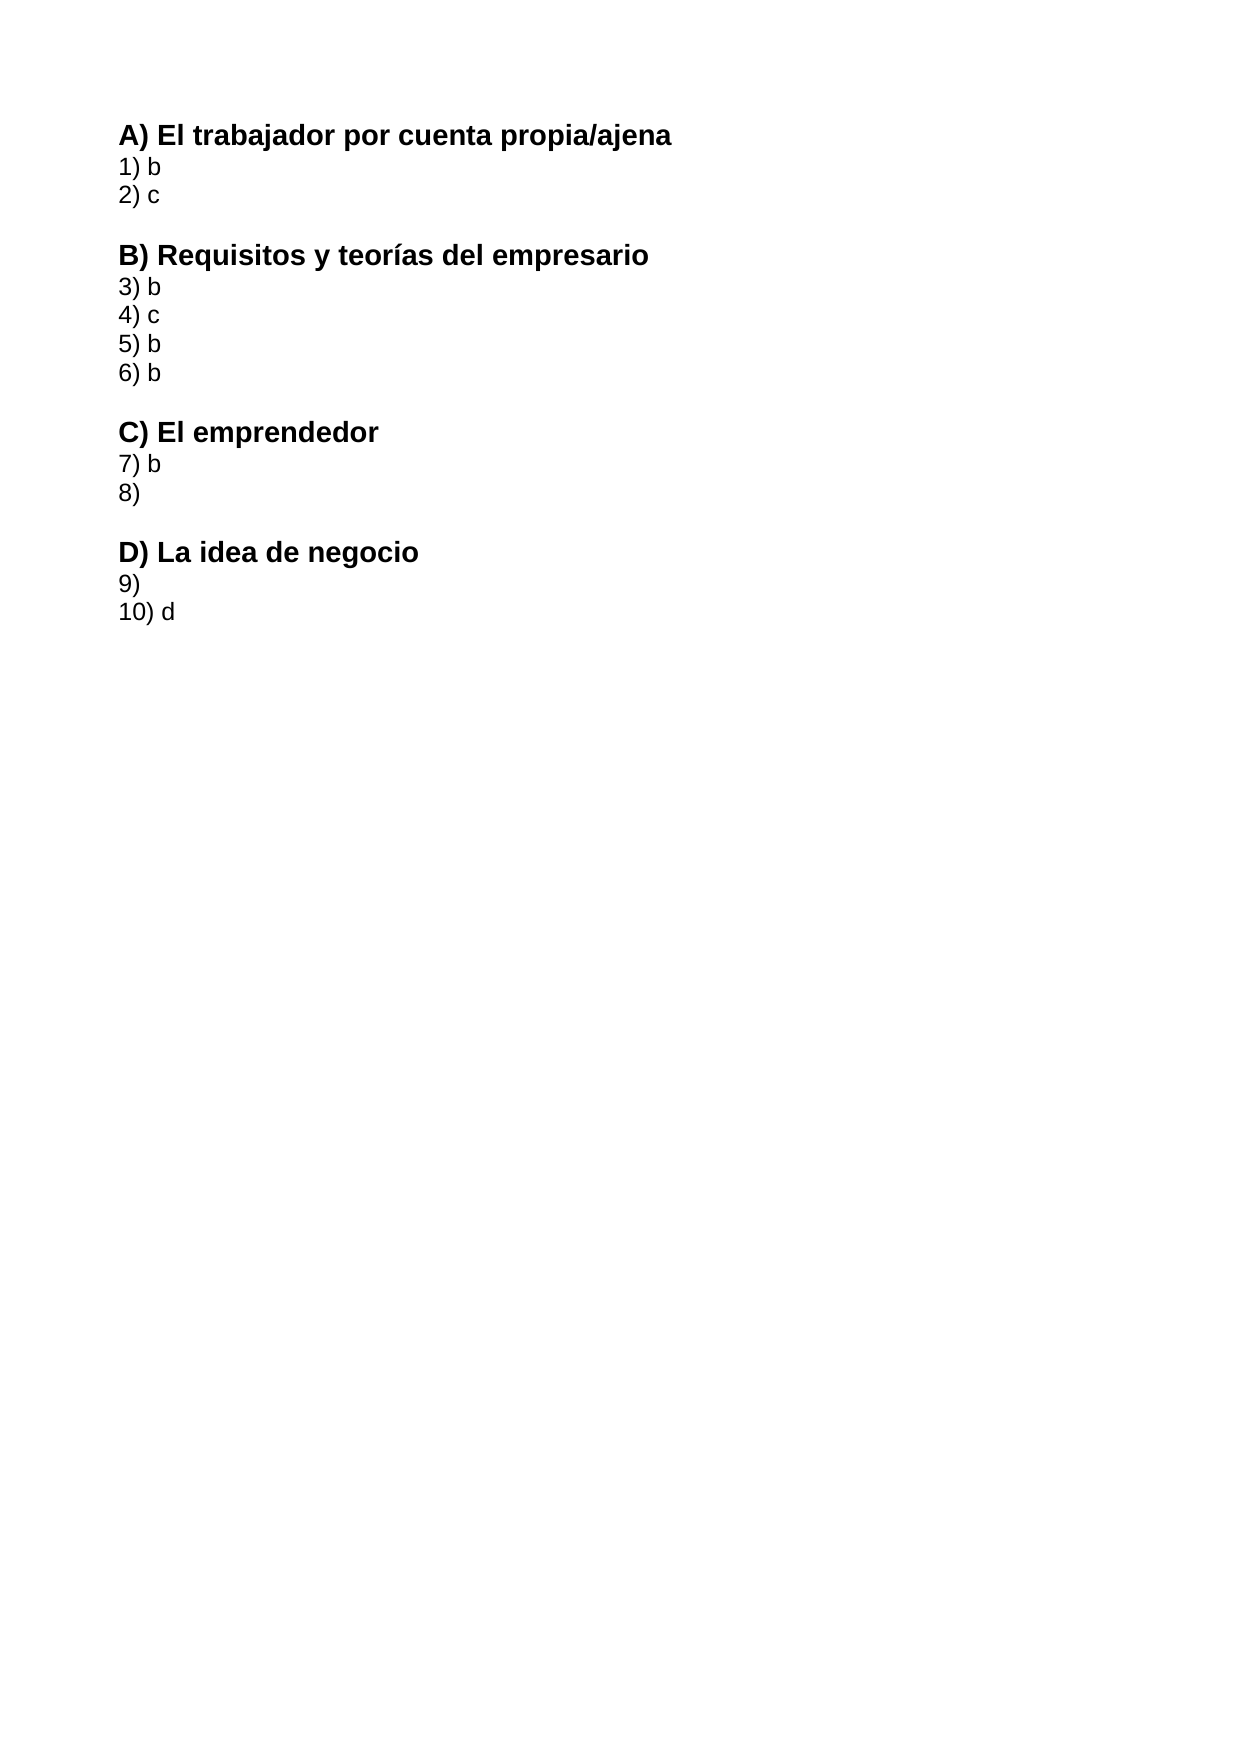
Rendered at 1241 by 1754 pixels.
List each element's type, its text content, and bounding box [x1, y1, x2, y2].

text C) El emprendedor [118, 415, 1122, 449]
text 7) b [118, 449, 1122, 477]
text 8) [118, 477, 1122, 506]
text 5) b [118, 329, 1122, 358]
text 1) b [118, 152, 1122, 180]
text B) Requisitos y teorías del empresario [118, 238, 1122, 271]
text D) La idea de negocio [118, 535, 1122, 568]
text 9) [118, 568, 1122, 597]
text 6) b [118, 358, 1122, 386]
text 2) c [118, 180, 1122, 209]
text A) El trabajador por cuenta propia/ajena [118, 118, 1122, 152]
text 4) c [118, 300, 1122, 329]
text 10) d [118, 597, 1122, 626]
text 3) b [118, 271, 1122, 300]
